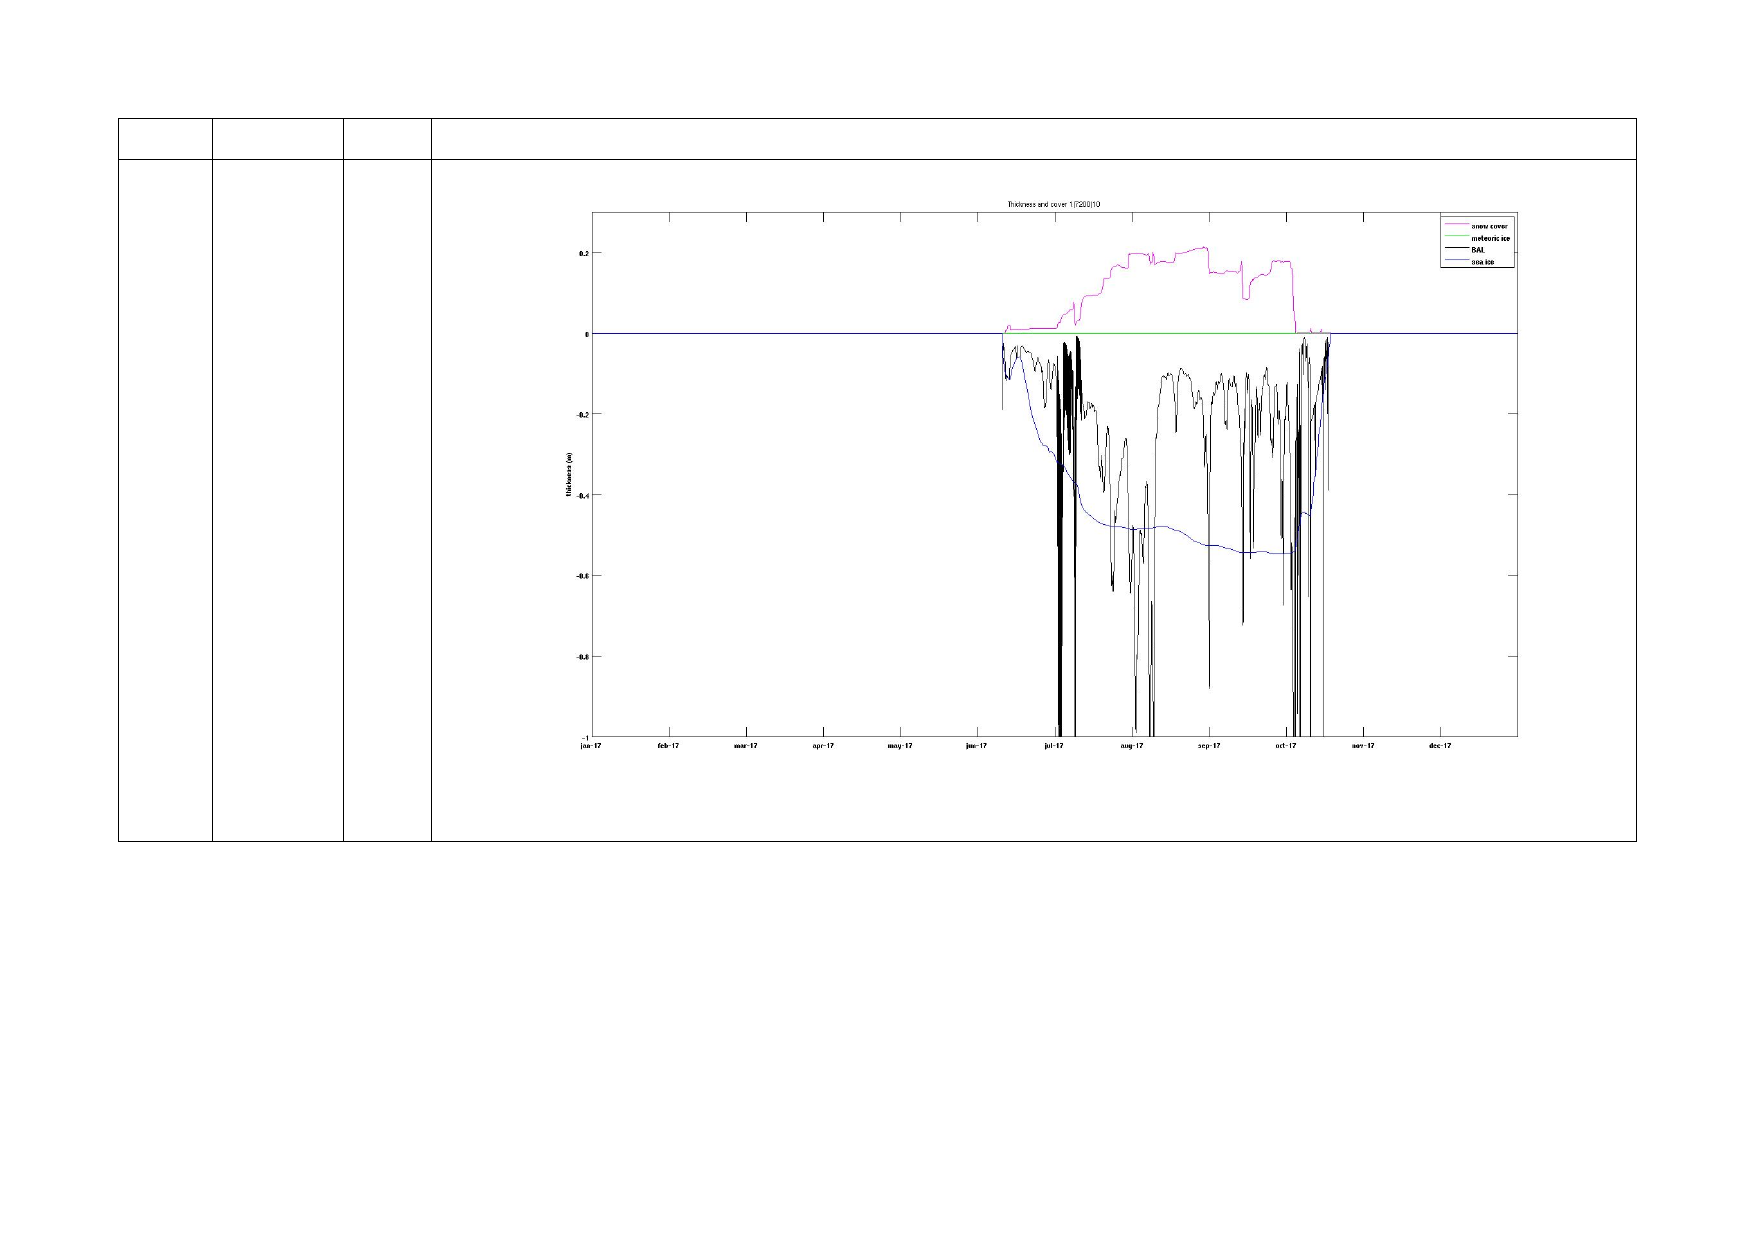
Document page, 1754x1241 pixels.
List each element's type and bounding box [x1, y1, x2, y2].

table_cell [213, 119, 343, 158]
picture [436, 164, 1630, 807]
table_cell [344, 119, 431, 158]
table_cell [119, 119, 212, 158]
table_cell [432, 119, 1636, 158]
table_cell [432, 160, 1636, 841]
table_cell [213, 160, 343, 841]
table_cell [344, 160, 431, 841]
table_cell [119, 160, 212, 841]
